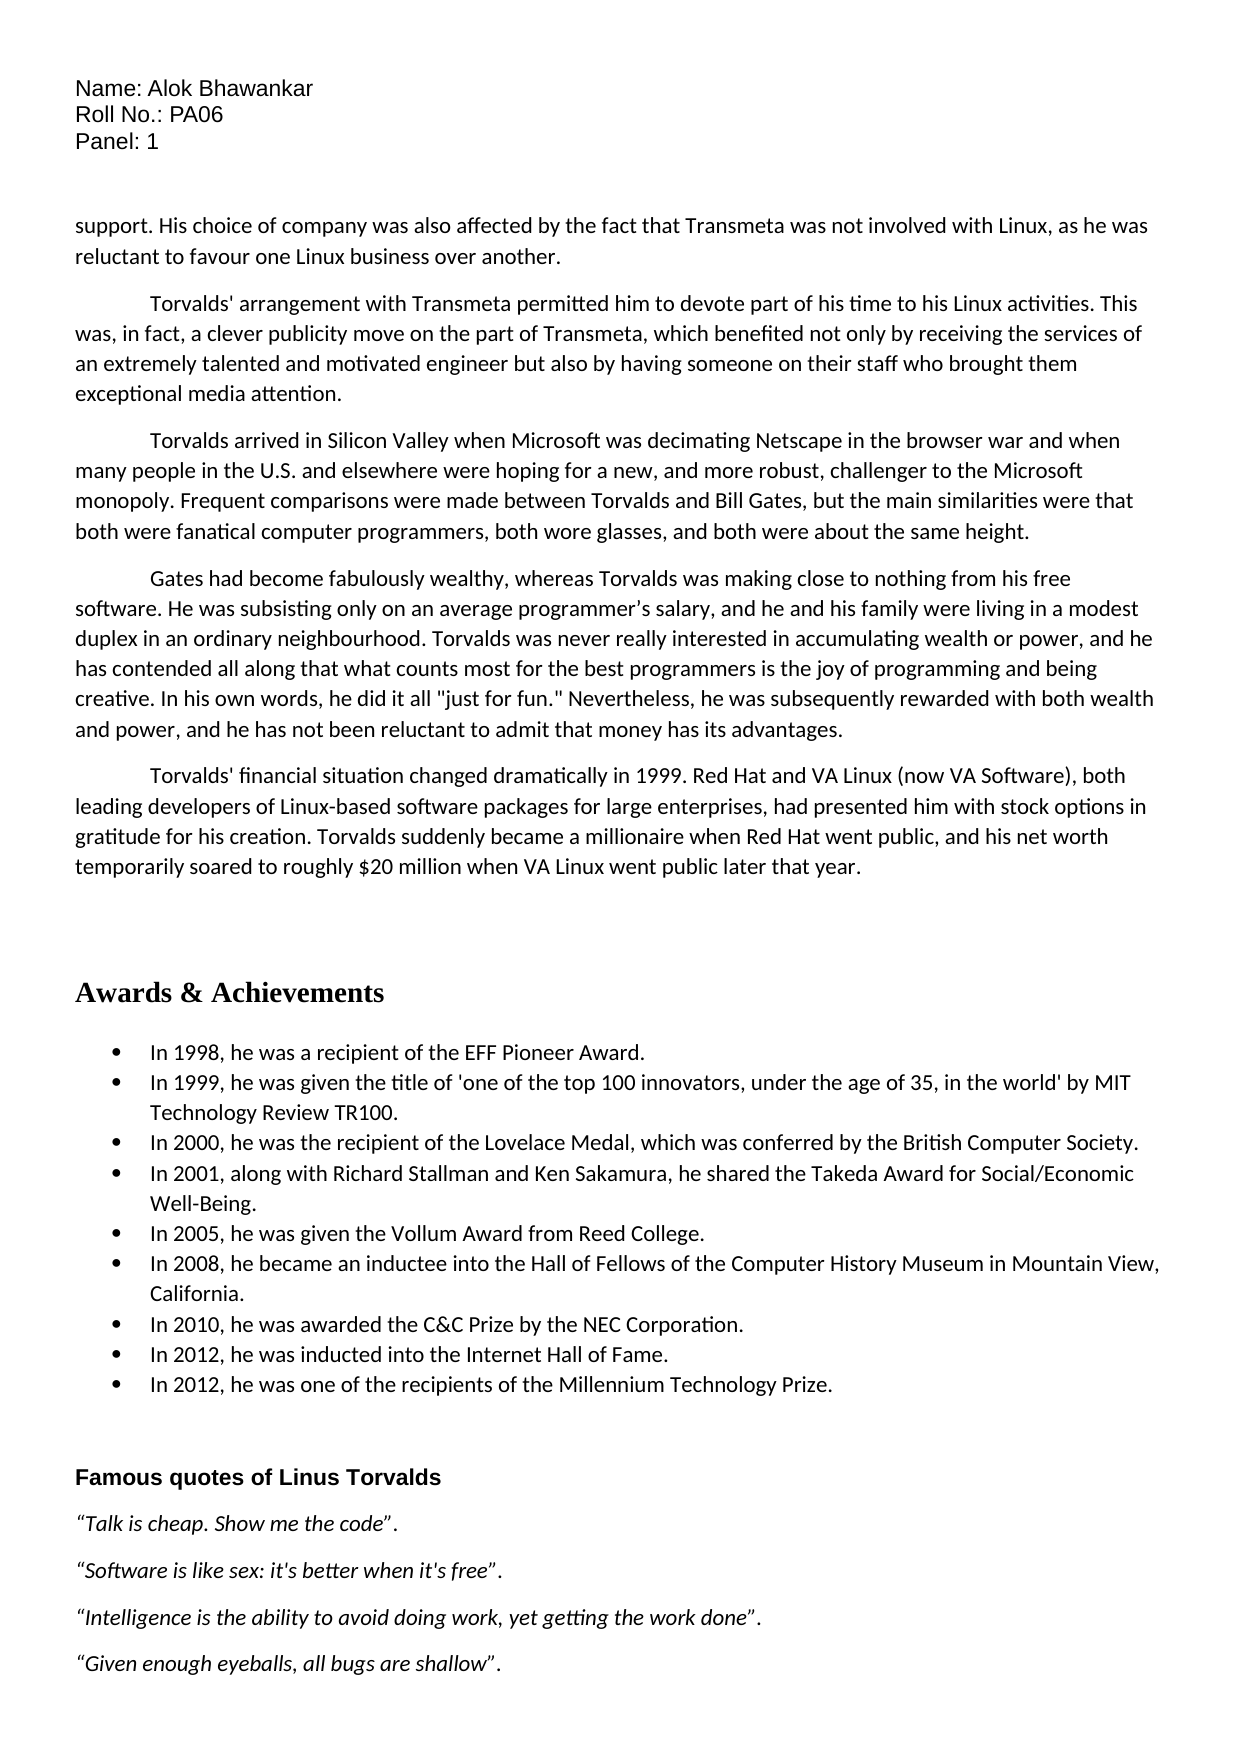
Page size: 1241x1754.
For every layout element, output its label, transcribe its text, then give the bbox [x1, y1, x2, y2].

text Torvalds' financial situation changed dramatically in 1999. Red Hat and VA Linux (now VA Software), both leading developers of Linux-based software packages for large enterprises, had presented him with stock options in gratitude for his creation. Torvalds suddenly became a millionaire when Red Hat went public, and his net worth temporarily soared to roughly $20 million when VA Linux went public later that year. [75, 762, 1165, 880]
text Gates had become fabulously wealthy, whereas Torvalds was making close to nothing from his free software. He was subsisting only on an average programmer’s salary, and he and his family were living in a modest duplex in an ordinary neighbourhood. Torvalds was never really interested in accumulating wealth or power, and he has contended all along that what counts most for the best programmers is the joy of programming and being creative. In his own words, he did it all "just for fun." Nevertheless, he was subsequently rewarded with both wealth and power, and he has not been reluctant to admit that money has its advantages. [75, 564, 1165, 743]
text “Given enough eyeballs, all bugs are shallow”. [75, 1649, 1165, 1678]
list In 1998, he was a recipient of the EFF Pioneer Award. [112, 1038, 1165, 1066]
text Torvalds' arrangement with Transmeta permitted him to devote part of his time to his Linux activities. This was, in fact, a clever publicity move on the part of Transmeta, which benefited not only by receiving the services of an extremely talented and motivated engineer but also by having someone on their staff who brought them exceptional media attention. [75, 289, 1165, 407]
text “Talk is cheap. Show me the code”. [75, 1509, 1165, 1537]
text Famous quotes of Linus Torvalds [75, 1464, 1165, 1490]
list In 2005, he was given the Vollum Award from Reed College. [112, 1219, 1165, 1247]
list In 2010, he was awarded the C&C Prize by the NEC Corporation. [112, 1310, 1165, 1338]
text Torvalds arrived in Silicon Valley when Microsoft was decimating Netscape in the browser war and when many people in the U.S. and elsewhere were hoping for a new, and more robust, challenger to the Microsoft monopoly. Frequent comparisons were made between Torvalds and Bill Gates, but the main similarities were that both were fanatical computer programmers, both wore glasses, and both were about the same height. [75, 426, 1165, 545]
list In 2000, he was the recipient of the Lovelace Medal, which was conferred by the British Computer Society. [112, 1128, 1165, 1156]
list In 1999, he was given the title of 'one of the top 100 innovators, under the age of 35, in the world' by MIT Technology Review TR100. [112, 1068, 1165, 1126]
list In 2012, he was one of the recipients of the Millennium Technology Prize. [112, 1370, 1165, 1398]
list In 2001, along with Richard Stallman and Ken Sakamura, he shared the Takeda Award for Social/Economic Well-Being. [112, 1159, 1165, 1217]
subtitle Awards & Achievements [75, 975, 1165, 1009]
list In 2012, he was inducted into the Internet Hall of Fame. [112, 1340, 1165, 1368]
text support. His choice of company was also affected by the fact that Transmeta was not involved with Linux, as he was reluctant to favour one Linux business over another. [75, 212, 1165, 270]
text “Intelligence is the ability to avoid doing work, yet getting the work done”. [75, 1603, 1165, 1631]
text “Software is like sex: it's better when it's free”. [75, 1556, 1165, 1584]
list In 2008, he became an inductee into the Hall of Fellows of the Computer History Museum in Mountain View, California. [112, 1249, 1165, 1307]
